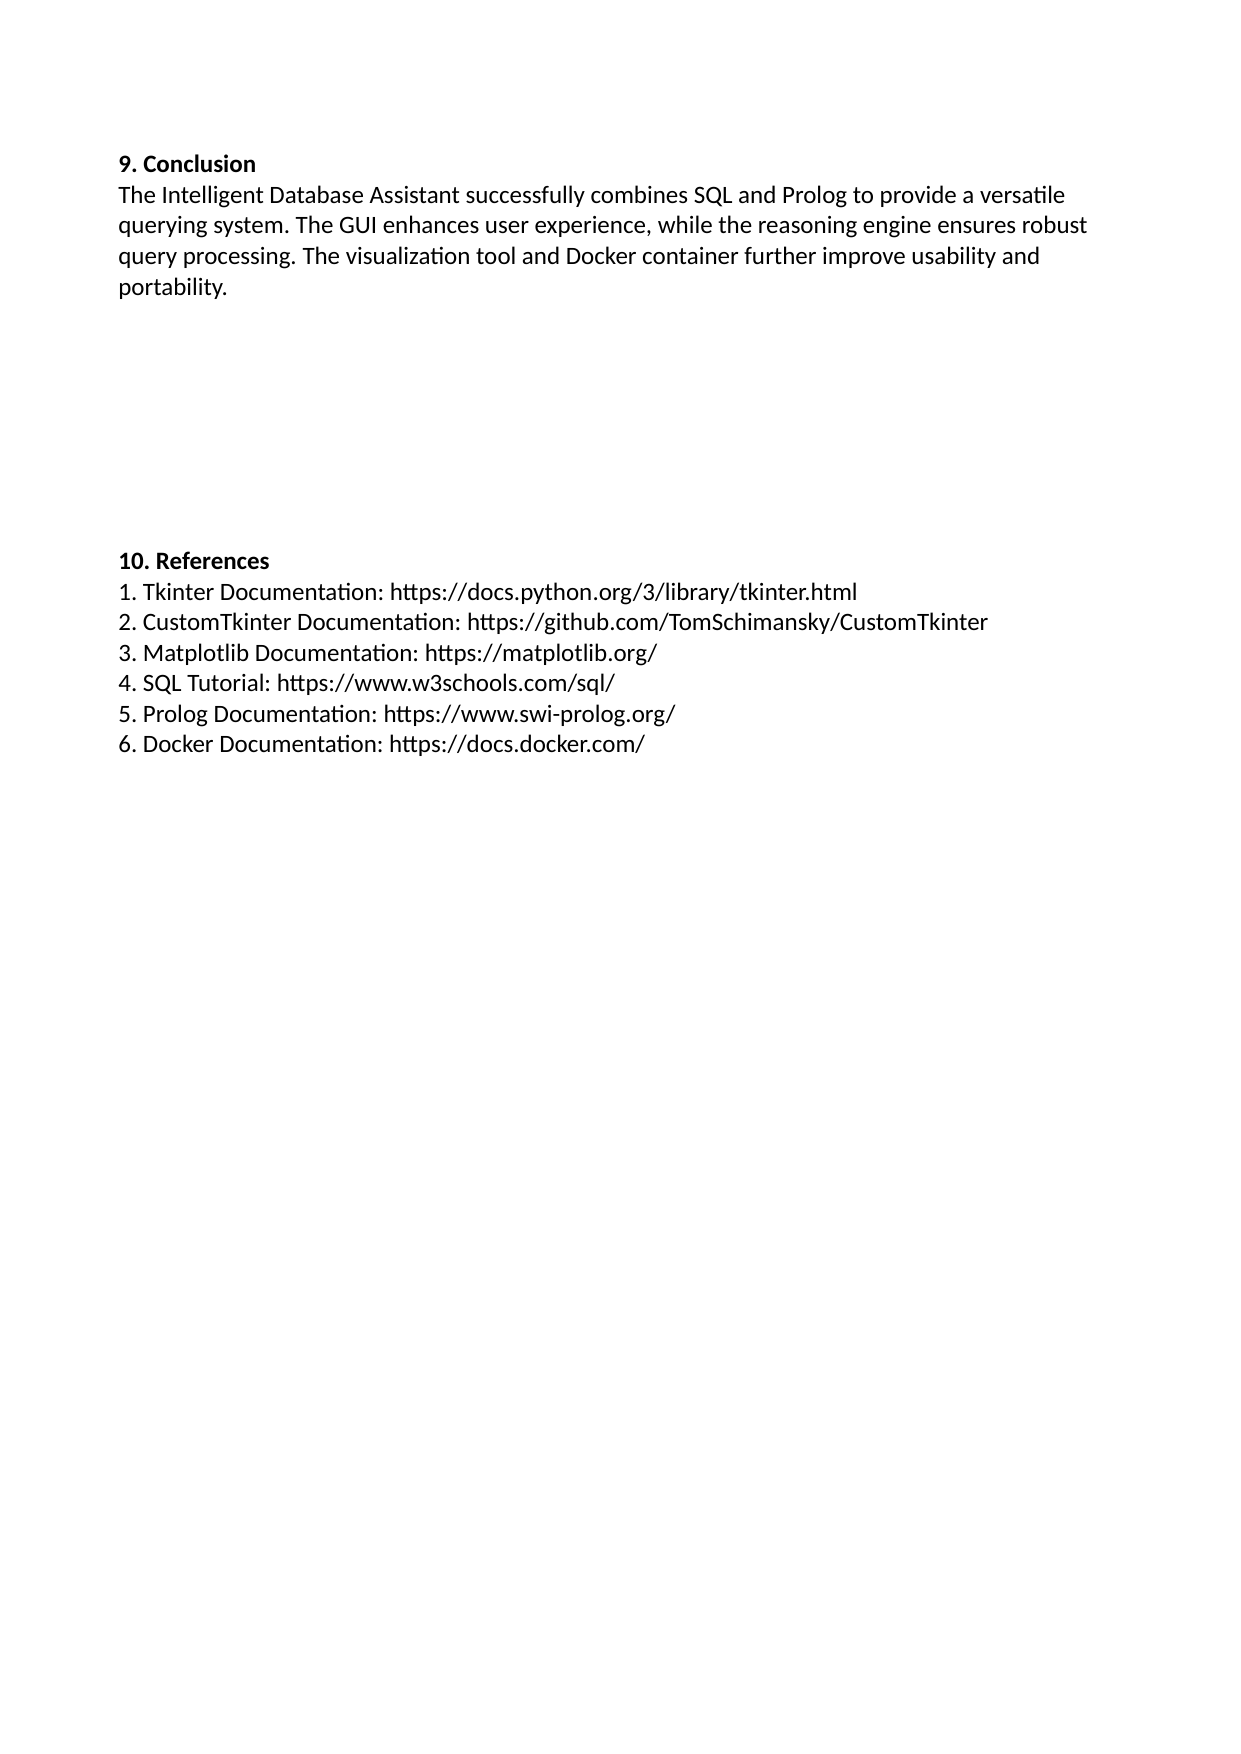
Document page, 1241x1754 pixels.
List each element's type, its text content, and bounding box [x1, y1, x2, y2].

text 3. Matplotlib Documentation: https://matplotlib.org/ [118, 637, 1122, 667]
text 6. Docker Documentation: https://docs.docker.com/ [118, 728, 1122, 759]
text 4. SQL Tutorial: https://www.w3schools.com/sql/ [118, 667, 1122, 698]
text 9. Conclusion [118, 149, 1122, 179]
text 2. CustomTkinter Documentation: https://github.com/TomSchimansky/CustomTkinter [118, 606, 1122, 637]
text 5. Prolog Documentation: https://www.swi-prolog.org/ [118, 698, 1122, 728]
text 1. Tkinter Documentation: https://docs.python.org/3/library/tkinter.html [118, 576, 1122, 606]
text The Intelligent Database Assistant successfully combines SQL and Prolog to provide a versatile querying system. The GUI enhances user experience, while the reasoning engine ensures robust query processing. The visualization tool and Docker container further improve usability and portability. [118, 179, 1122, 301]
text 10. References [118, 545, 1122, 576]
